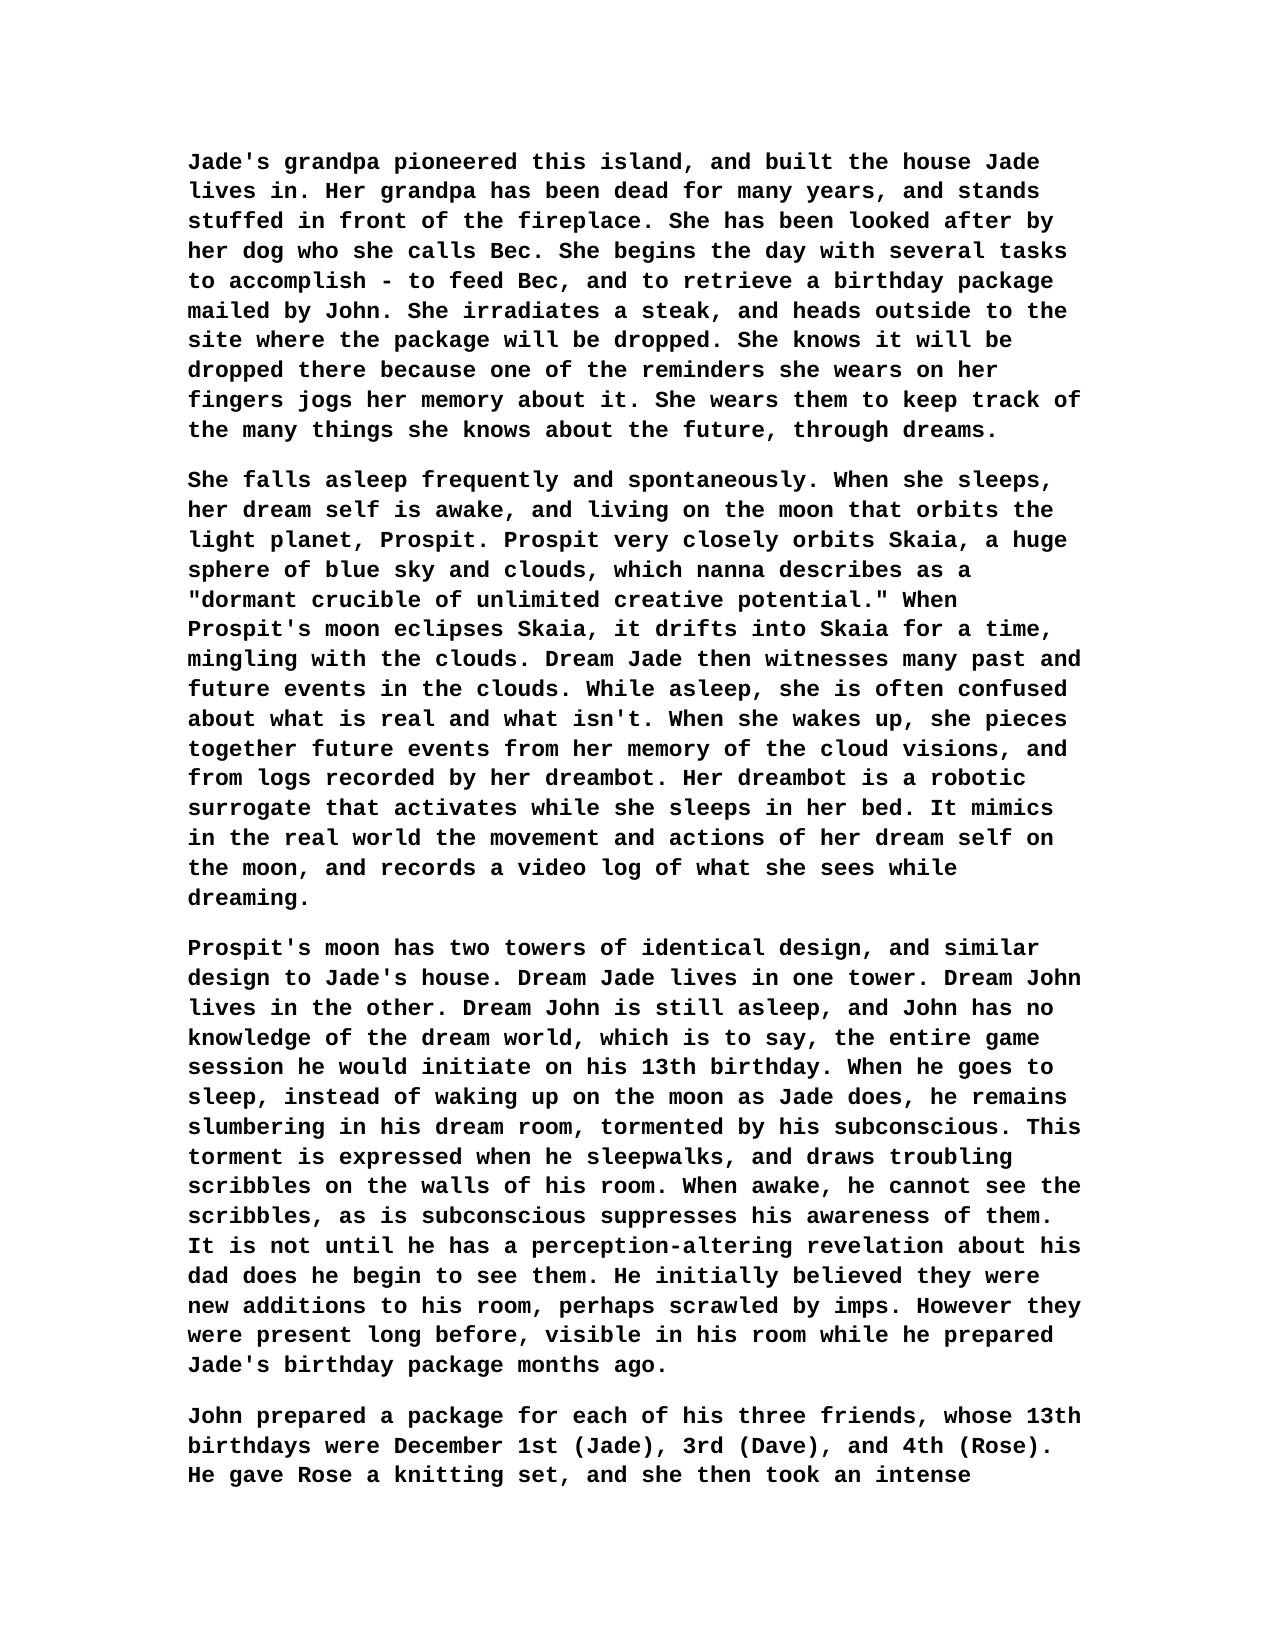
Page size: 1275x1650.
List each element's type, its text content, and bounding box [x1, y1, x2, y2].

text Prospit's moon has two towers of identical design, and similar design to Jade's house. Dream Jade lives in one tower. Dream John lives in the other. Dream John is still asleep, and John has no knowledge of the dream world, which is to say, the entire game session he would initiate on his 13th birthday. When he goes to sleep, instead of waking up on the moon as Jade does, he remains slumbering in his dream room, tormented by his subconscious. This torment is expressed when he sleepwalks, and draws troubling scribbles on the walls of his room. When awake, he cannot see the scribbles, as is subconscious suppresses his awareness of them. It is not until he has a perception-altering revelation about his dad does he begin to see them. He initially believed they were new additions to his room, perhaps scrawled by imps. However they were present long before, visible in his room while he prepared Jade's birthday package months ago. [187, 936, 1087, 1379]
text She falls asleep frequently and spontaneously. When she sleeps, her dream self is awake, and living on the moon that orbits the light planet, Prospit. Prospit very closely orbits Skaia, a huge sphere of blue sky and clouds, which nanna describes as a "dormant crucible of unlimited creative potential." When Prospit's moon eclipses Skaia, it drifts into Skaia for a time, mingling with the clouds. Dream Jade then witnesses many past and future events in the clouds. While asleep, she is often confused about what is real and what isn't. When she wakes up, she pieces together future events from her memory of the cloud visions, and from logs recorded by her dreambot. Her dreambot is a robotic surrogate that activates while she sleeps in her bed. It mimics in the real world the movement and actions of her dream self on the moon, and records a video log of what she sees while dreaming. [187, 469, 1087, 912]
text Jade's grandpa pioneered this island, and built the house Jade lives in. Her grandpa has been dead for many years, and stands stuffed in front of the fireplace. She has been looked after by her dog who she calls Bec. She begins the day with several tasks to accomplish - to feed Bec, and to retrieve a birthday package mailed by John. She irradiates a steak, and heads outside to the site where the package will be dropped. She knows it will be dropped there because one of the reminders she wears on her fingers jogs her memory about it. She wears them to keep track of the many things she knows about the future, through dreams. [187, 150, 1087, 444]
text John prepared a package for each of his three friends, whose 13th birthdays were December 1st (Jade), 3rd (Dave), and 4th (Rose). He gave Rose a knitting set, and she then took an intense [187, 1404, 1087, 1490]
